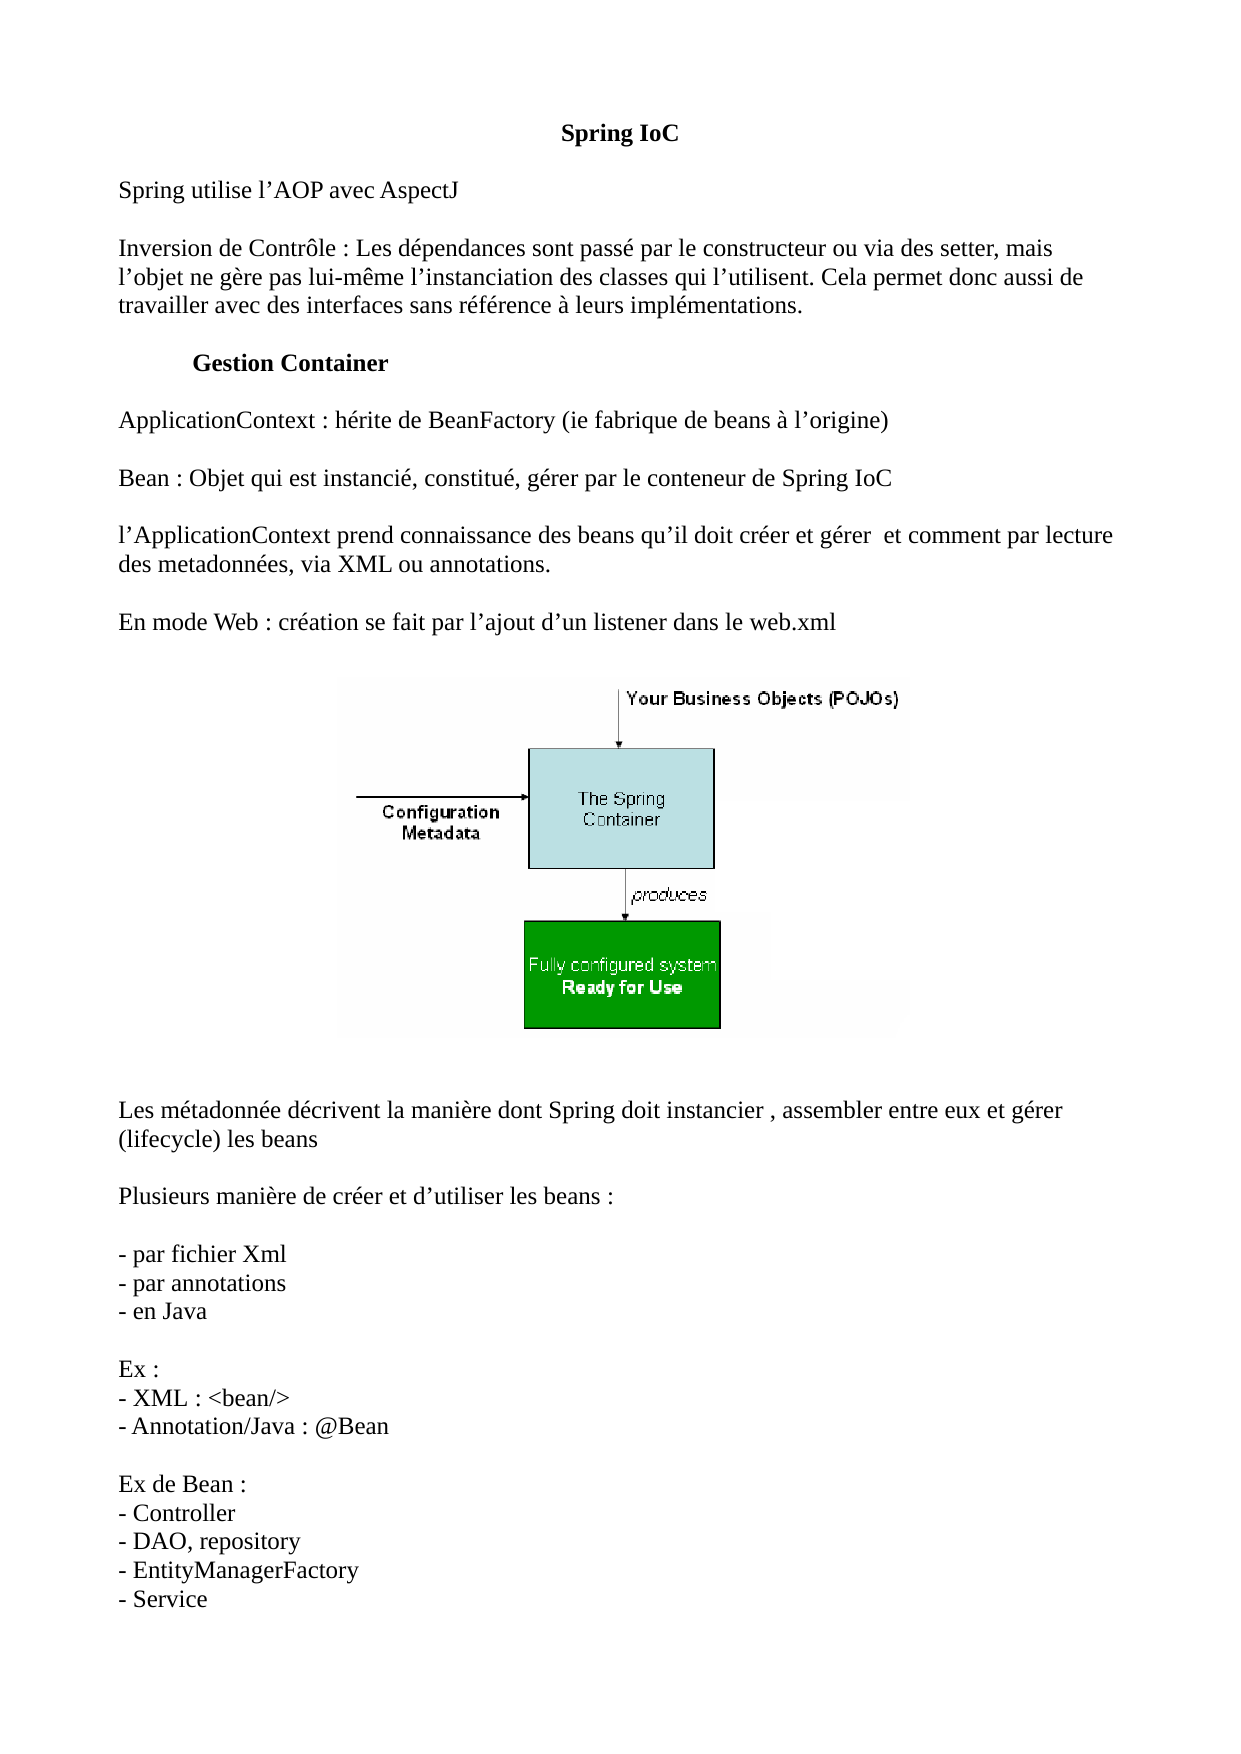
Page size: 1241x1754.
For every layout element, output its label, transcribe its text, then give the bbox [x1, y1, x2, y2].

text Inversion de Contrôle : Les dépendances sont passé par le constructeur ou via des setter, mais l’objet ne gère pas lui-même l’instanciation des classes qui l’utilisent. Cela permet donc aussi de travailler avec des interfaces sans référence à leurs implémentations. [118, 233, 1122, 319]
text Ex de Bean : [118, 1469, 1122, 1498]
text - Annotation/Java : @Bean [118, 1411, 1122, 1440]
text l’ApplicationContext prend connaissance des beans qu’il doit créer et gérer et comment par lecture des metadonnées, via XML ou annotations. [118, 521, 1122, 578]
text Gestion Container [118, 348, 1122, 377]
text - XML : <bean/> [118, 1383, 1122, 1411]
text Spring utilise l’AOP avec AspectJ [118, 176, 1122, 204]
picture [330, 664, 910, 1038]
text - Controller [118, 1498, 1122, 1526]
text - EntityManagerFactory [118, 1555, 1122, 1584]
text - Service [118, 1584, 1122, 1613]
text Spring IoC [118, 118, 1122, 147]
text Bean : Objet qui est instancié, constitué, gérer par le conteneur de Spring IoC [118, 463, 1122, 492]
text - par annotations [118, 1268, 1122, 1296]
text Les métadonnée décrivent la manière dont Spring doit instancier , assembler entre eux et gérer (lifecycle) les beans [118, 1095, 1122, 1153]
text ApplicationContext : hérite de BeanFactory (ie fabrique de beans à l’origine) [118, 406, 1122, 434]
text En mode Web : création se fait par l’ajout d’un listener dans le web.xml [118, 607, 1122, 636]
text - en Java [118, 1296, 1122, 1325]
text - DAO, repository [118, 1526, 1122, 1555]
text Plusieurs manière de créer et d’utiliser les beans : [118, 1181, 1122, 1210]
text - par fichier Xml [118, 1239, 1122, 1268]
text Ex : [118, 1354, 1122, 1383]
